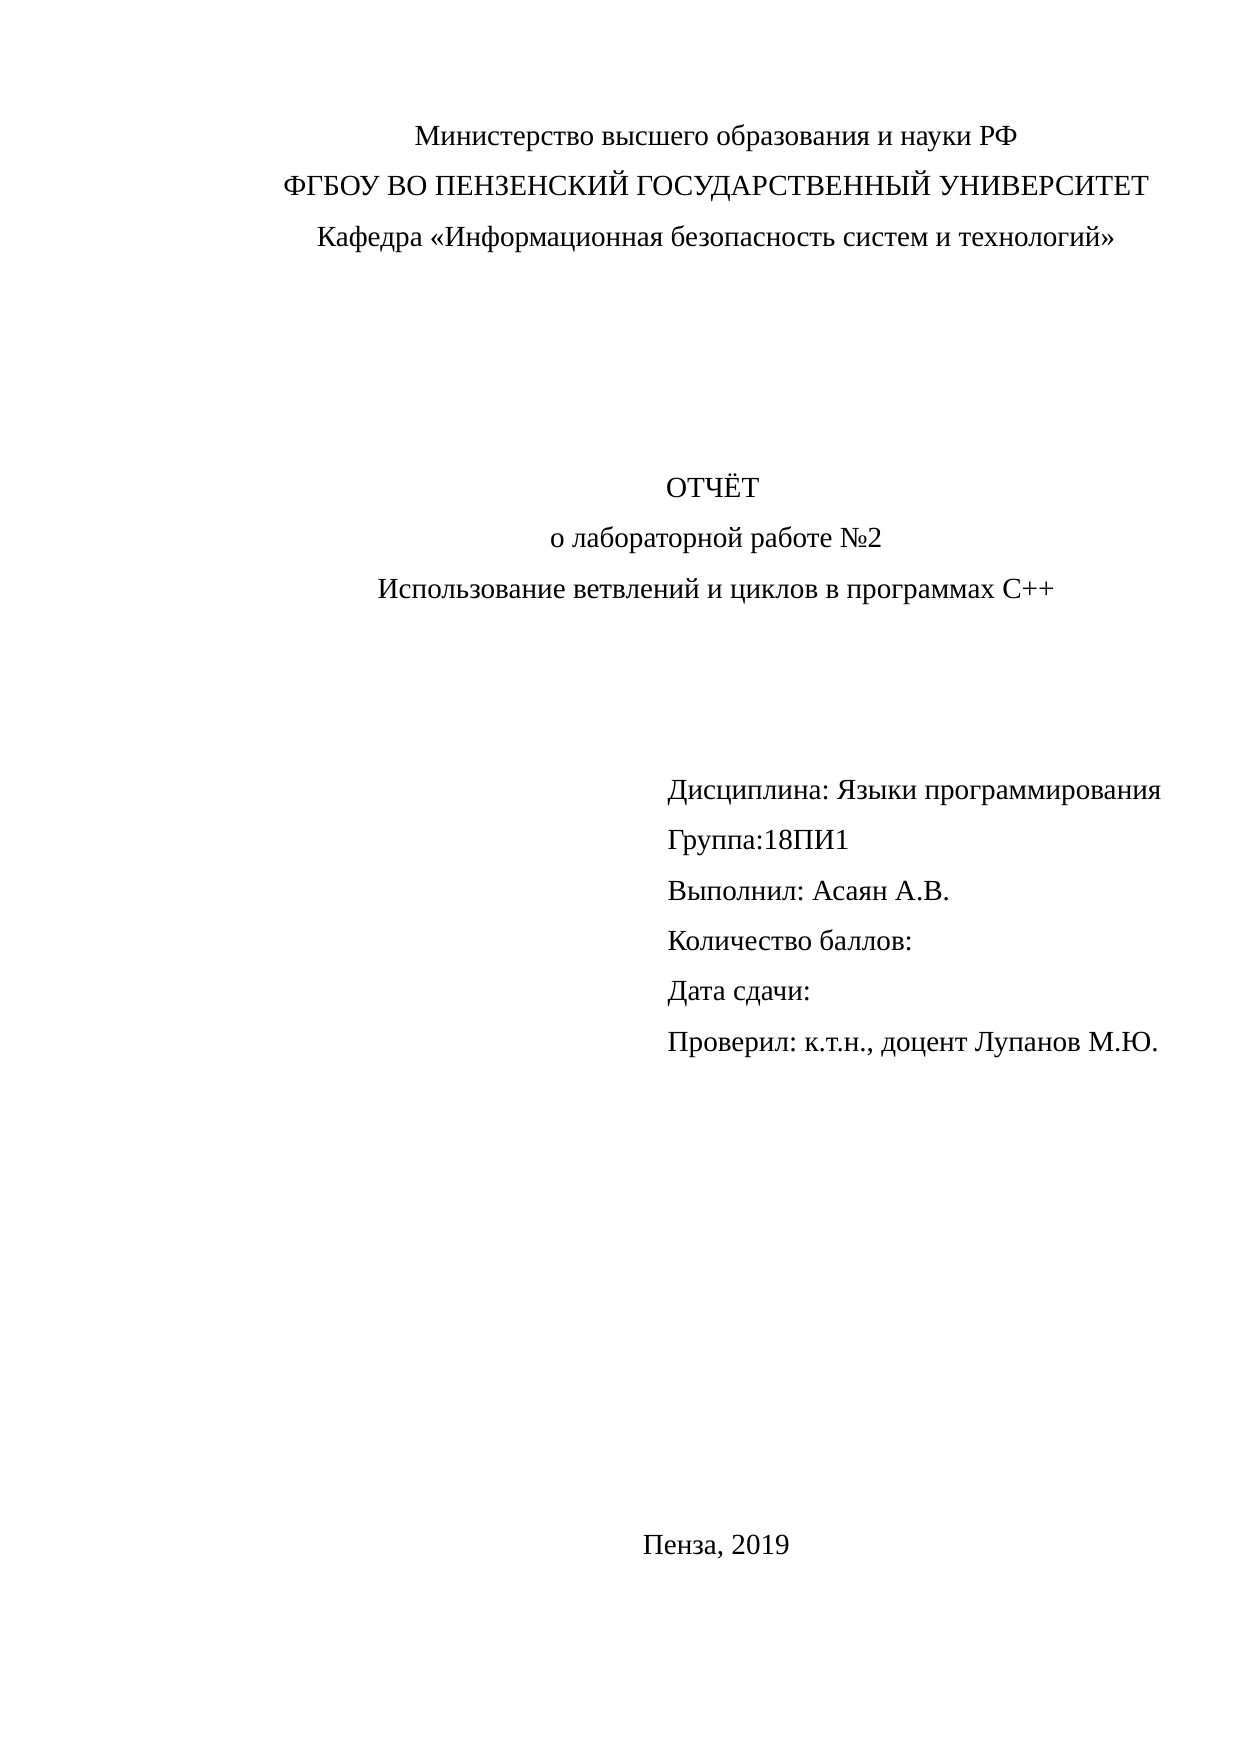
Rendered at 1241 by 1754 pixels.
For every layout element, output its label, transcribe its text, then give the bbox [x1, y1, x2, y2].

text ФГБОУ ВО ПЕНЗЕНСКИЙ ГОСУДАРСТВЕННЫЙ УНИВЕРСИТЕТ [251, 168, 1181, 202]
text Использование ветвлений и циклов в программах C++ [251, 571, 1181, 604]
text Проверил: к.т.н., доцент Лупанов М.Ю. [667, 1024, 1169, 1057]
text Пенза, 2019 [251, 1527, 1181, 1560]
text Выполнил: Асаян А.В. [667, 873, 1169, 906]
text Министерство высшего образования и науки РФ [251, 118, 1181, 152]
text Количество баллов: [667, 923, 1169, 957]
text ОТЧЁТ [251, 470, 1181, 504]
text Группа:18ПИ1 [667, 822, 1169, 856]
text Кафедра «Информационная безопасность систем и технологий» [251, 219, 1181, 252]
text Дата сдачи: [667, 973, 1169, 1007]
text Дисциплина: Языки программирования [667, 772, 1169, 806]
text о лабораторной работе №2 [251, 521, 1181, 554]
